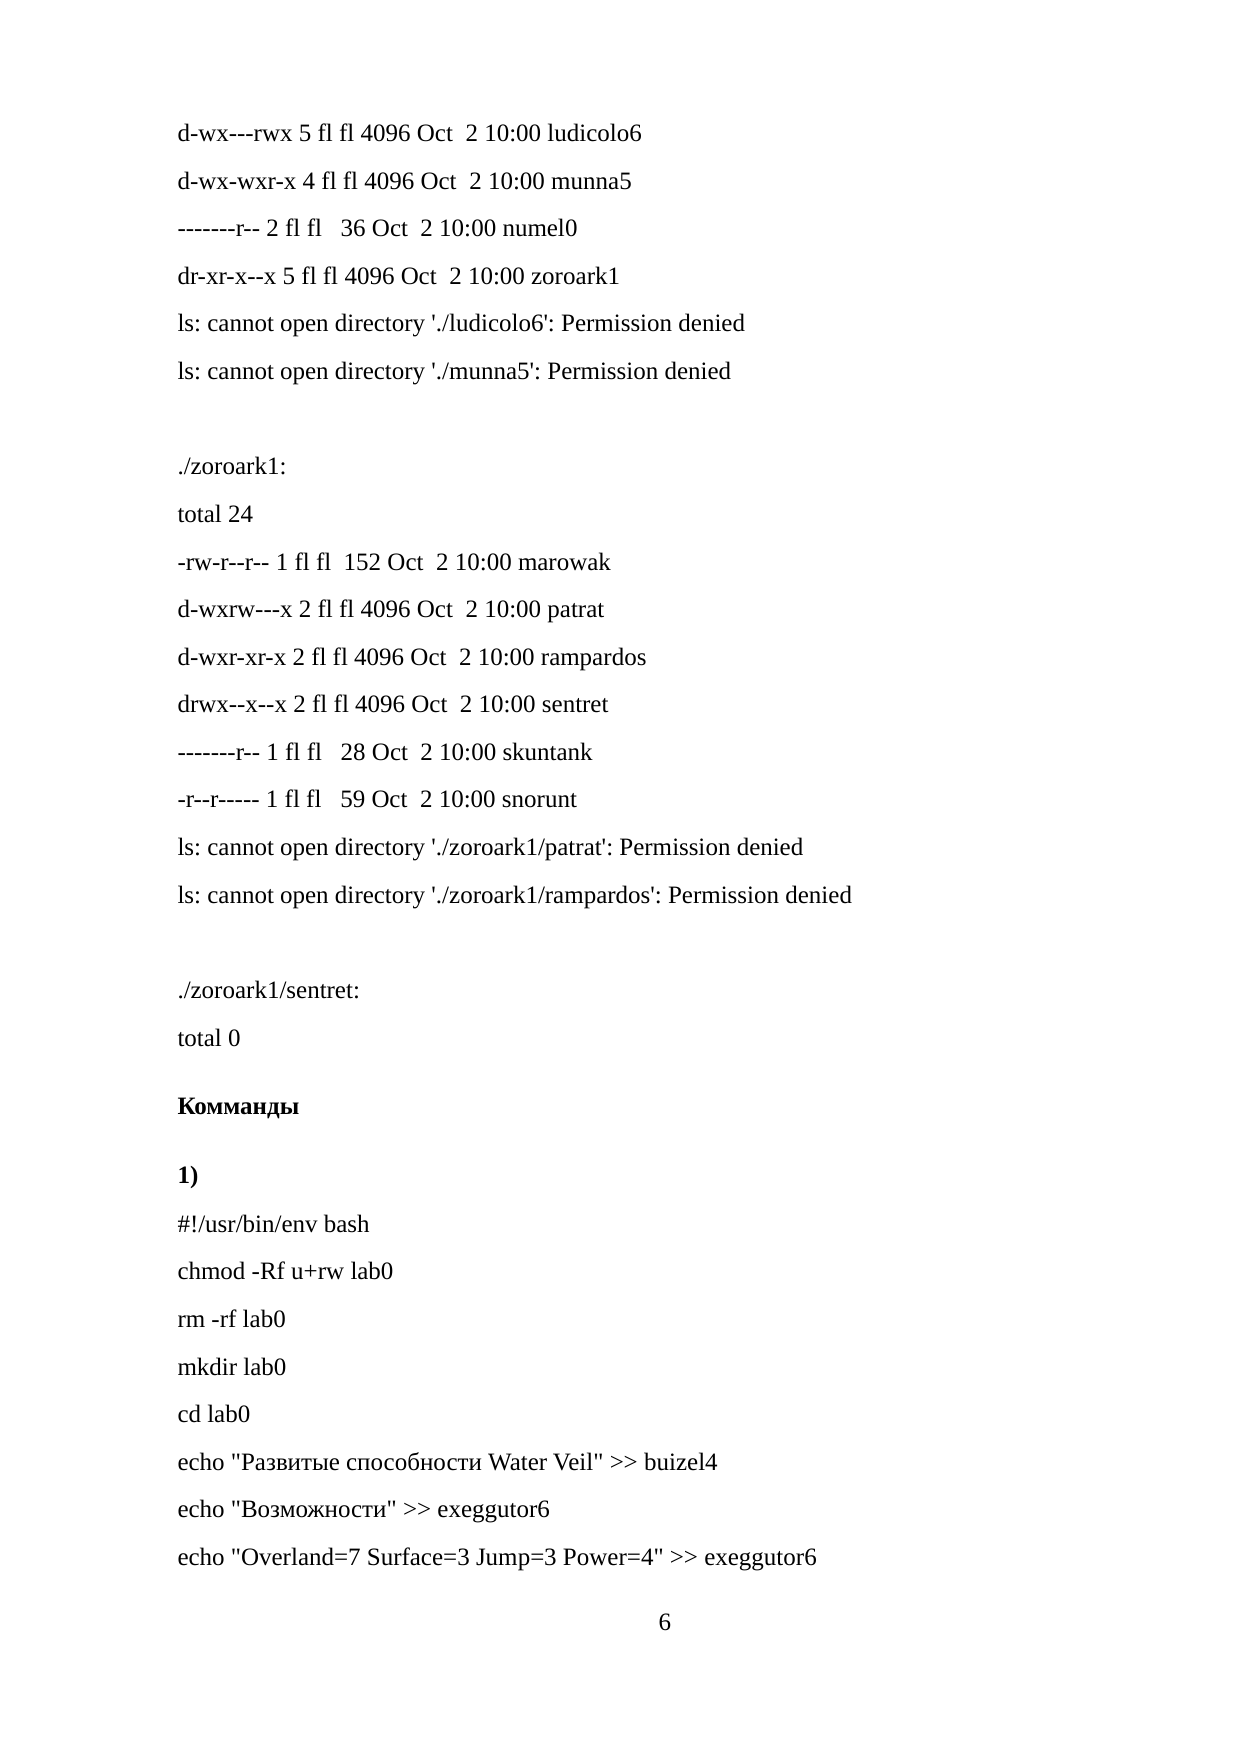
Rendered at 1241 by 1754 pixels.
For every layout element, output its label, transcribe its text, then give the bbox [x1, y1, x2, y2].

text -------r-- 2 fl fl 36 Oct 2 10:00 numel0 [177, 213, 1152, 242]
text mkdir lab0 [177, 1352, 1152, 1380]
text ls: cannot open directory './zoroark1/patrat': Permission denied [177, 832, 1152, 861]
text d-wxrw---x 2 fl fl 4096 Oct 2 10:00 patrat [177, 594, 1152, 623]
text d-wxr-xr-x 2 fl fl 4096 Oct 2 10:00 rampardos [177, 642, 1152, 671]
subtitle 1) [177, 1160, 1152, 1189]
text total 0 [177, 1023, 1152, 1051]
text ls: cannot open directory './zoroark1/rampardos': Permission denied [177, 880, 1152, 908]
text total 24 [177, 499, 1152, 528]
text ./zoroark1: [177, 451, 1152, 480]
text cd lab0 [177, 1399, 1152, 1428]
text dr-xr-x--x 5 fl fl 4096 Oct 2 10:00 zoroark1 [177, 261, 1152, 290]
text d-wx-wxr-x 4 fl fl 4096 Oct 2 10:00 munna5 [177, 166, 1152, 194]
text -r--r----- 1 fl fl 59 Oct 2 10:00 snorunt [177, 784, 1152, 813]
text echo "Возможности" >> exeggutor6 [177, 1494, 1152, 1523]
text -rw-r--r-- 1 fl fl 152 Oct 2 10:00 marowak [177, 547, 1152, 575]
text ./zoroark1/sentret: [177, 975, 1152, 1004]
text echo "Развитые способности Water Veil" >> buizel4 [177, 1447, 1152, 1476]
text echo "Overland=7 Surface=3 Jump=3 Power=4" >> exeggutor6 [177, 1542, 1152, 1571]
text ls: cannot open directory './munna5': Permission denied [177, 356, 1152, 385]
text -------r-- 1 fl fl 28 Oct 2 10:00 skuntank [177, 737, 1152, 766]
text ls: cannot open directory './ludicolo6': Permission denied [177, 308, 1152, 337]
text #!/usr/bin/env bash [177, 1209, 1152, 1237]
text d-wx---rwx 5 fl fl 4096 Oct 2 10:00 ludicolo6 [177, 118, 1152, 147]
text drwx--x--x 2 fl fl 4096 Oct 2 10:00 sentret [177, 689, 1152, 718]
text chmod -Rf u+rw lab0 [177, 1256, 1152, 1285]
subtitle Комманды [177, 1091, 1152, 1120]
text rm -rf lab0 [177, 1304, 1152, 1333]
